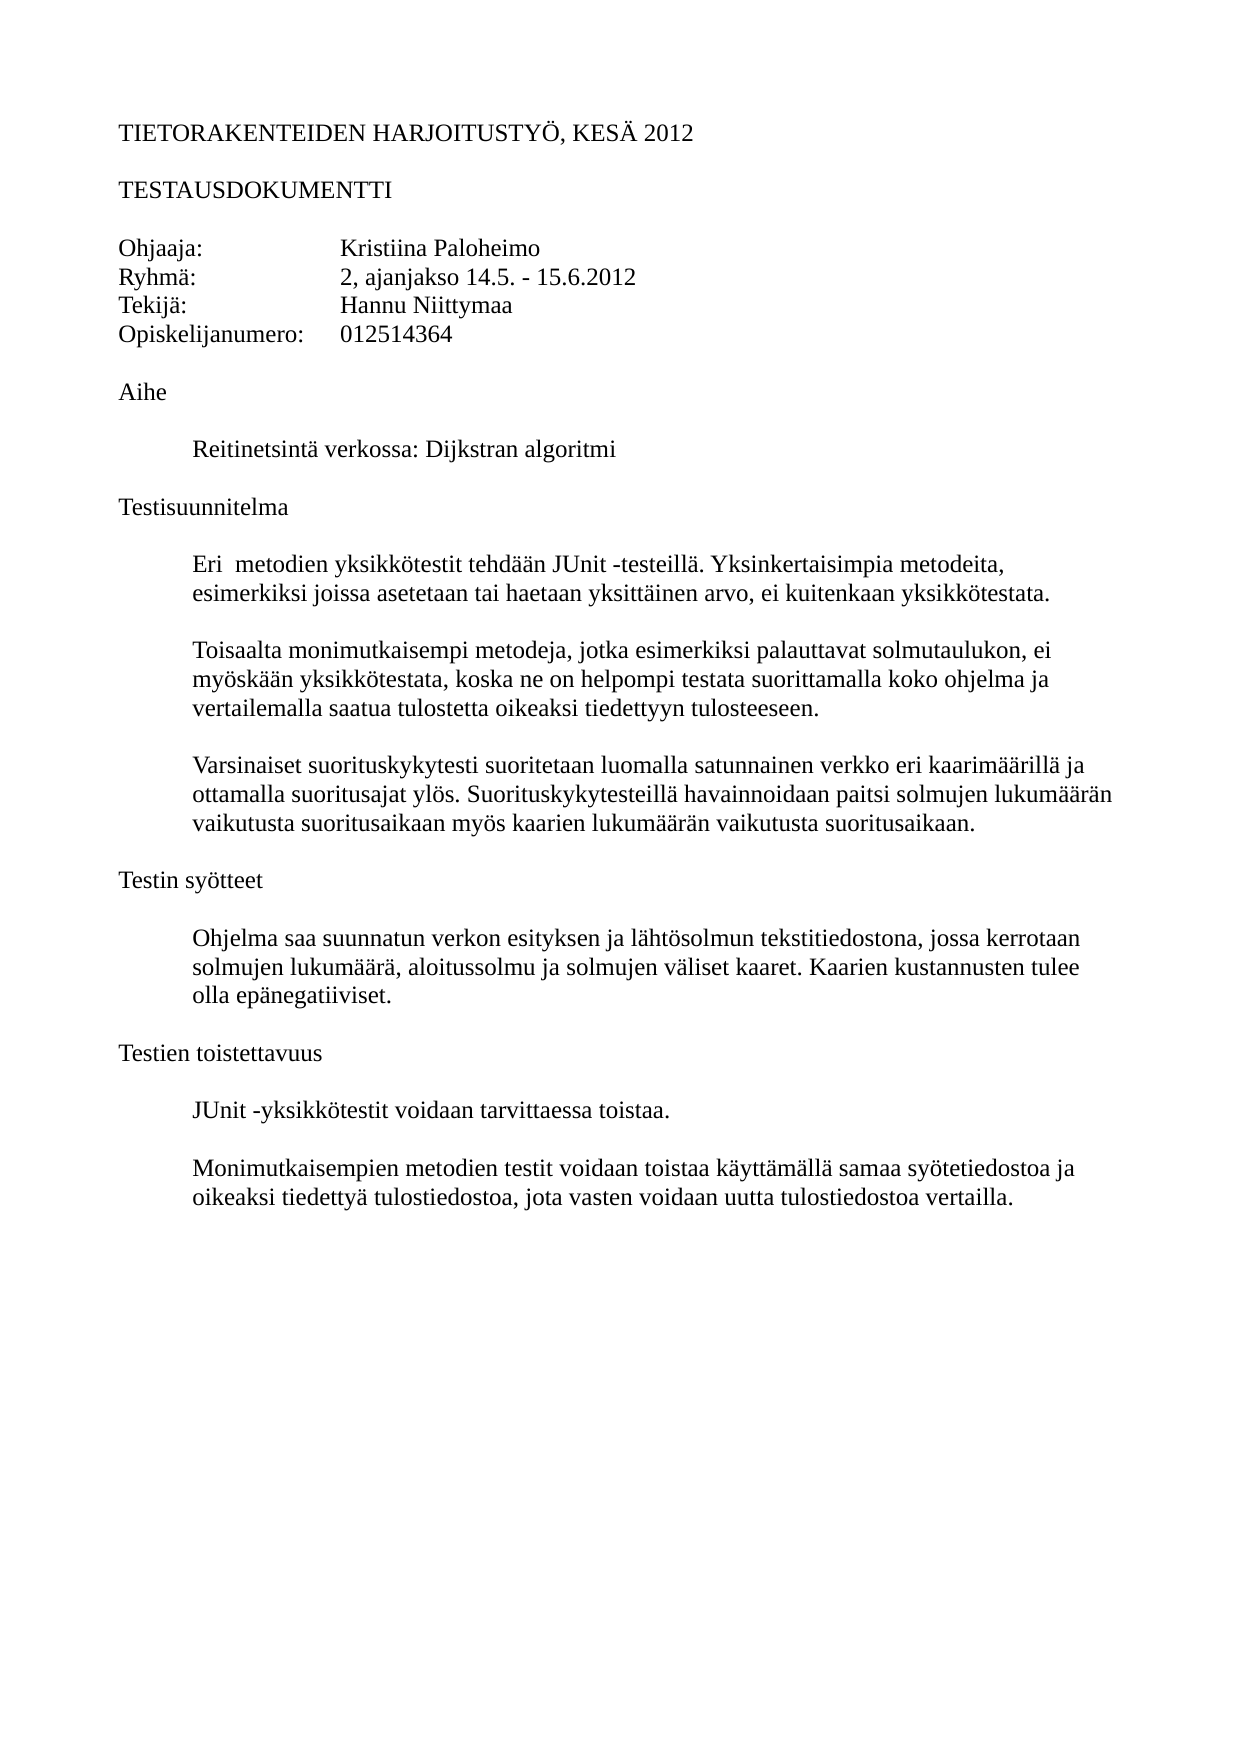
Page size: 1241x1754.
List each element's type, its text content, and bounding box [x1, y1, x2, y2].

text Testien toistettavuus [118, 1038, 1122, 1067]
text Toisaalta monimutkaisempi metodeja, jotka esimerkiksi palauttavat solmutaulukon, ei myöskään yksikkötestata, koska ne on helpompi testata suorittamalla koko ohjelma ja vertailemalla saatua tulostetta oikeaksi tiedettyyn tulosteeseen. [192, 636, 1122, 722]
text Ohjelma saa suunnatun verkon esityksen ja lähtösolmun tekstitiedostona, jossa kerrotaan solmujen lukumäärä, aloitussolmu ja solmujen väliset kaaret. Kaarien kustannusten tulee olla epänegatiiviset. [192, 923, 1122, 1009]
text Aihe [118, 377, 1122, 406]
text Monimutkaisempien metodien testit voidaan toistaa käyttämällä samaa syötetiedostoa ja oikeaksi tiedettyä tulostiedostoa, jota vasten voidaan uutta tulostiedostoa vertailla. [192, 1153, 1122, 1211]
text Tekijä: Hannu Niittymaa [118, 291, 1122, 319]
text JUnit -yksikkötestit voidaan tarvittaessa toistaa. [192, 1096, 1122, 1124]
text Testisuunnitelma [118, 492, 1122, 521]
text Reitinetsintä verkossa: Dijkstran algoritmi [192, 434, 1122, 463]
text Testin syötteet [118, 866, 1122, 894]
text TIETORAKENTEIDEN HARJOITUSTYÖ, KESÄ 2012 [118, 118, 1122, 147]
text TESTAUSDOKUMENTTI [118, 176, 1122, 204]
text Varsinaiset suorituskykytesti suoritetaan luomalla satunnainen verkko eri kaarimäärillä ja ottamalla suoritusajat ylös. Suorituskykytesteillä havainnoidaan paitsi solmujen lukumäärän vaikutusta suoritusaikaan myös kaarien lukumäärän vaikutusta suoritusaikaan. [192, 751, 1122, 837]
text Ohjaaja: Kristiina Paloheimo [118, 233, 1122, 262]
text Eri metodien yksikkötestit tehdään JUnit -testeillä. Yksinkertaisimpia metodeita, esimerkiksi joissa asetetaan tai haetaan yksittäinen arvo, ei kuitenkaan yksikkötestata. [192, 549, 1122, 607]
text Opiskelijanumero: 012514364 [118, 319, 1122, 348]
text Ryhmä: 2, ajanjakso 14.5. - 15.6.2012 [118, 262, 1122, 291]
